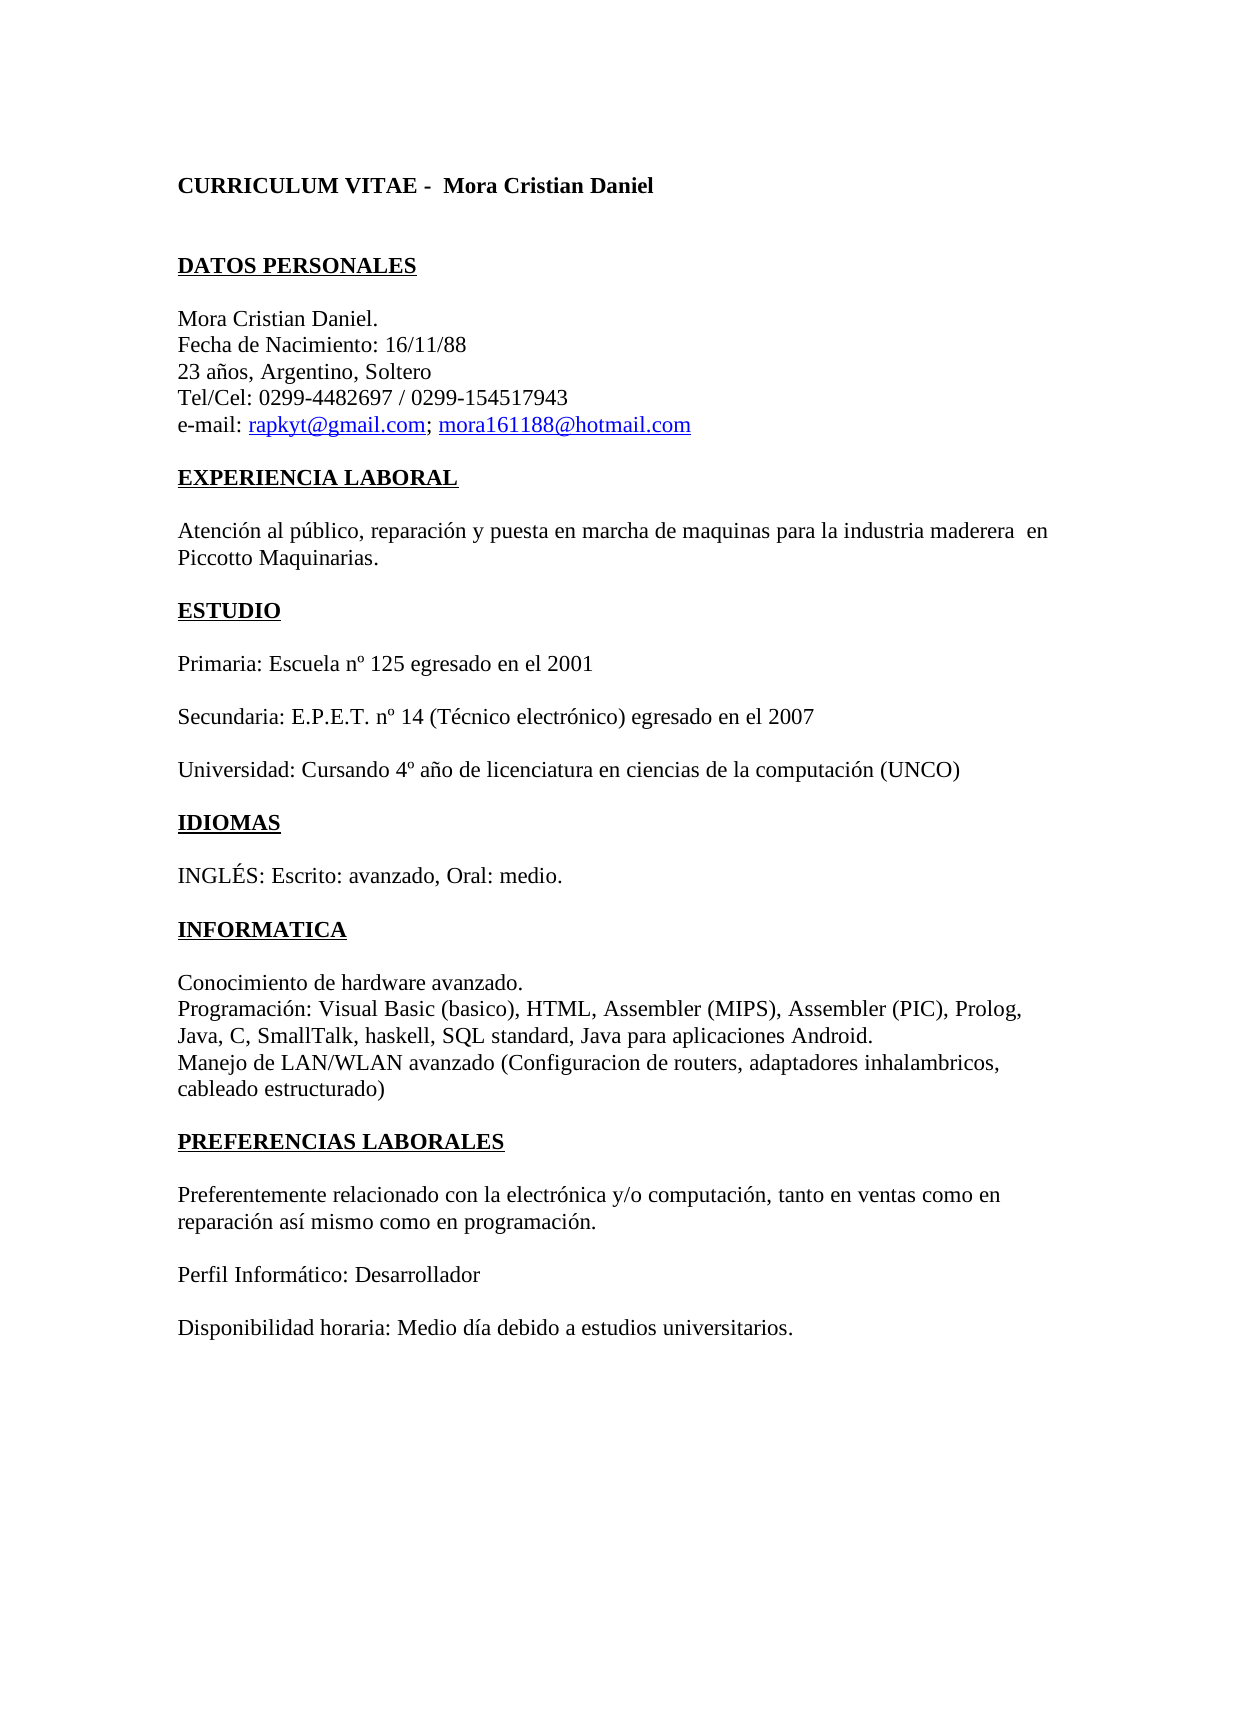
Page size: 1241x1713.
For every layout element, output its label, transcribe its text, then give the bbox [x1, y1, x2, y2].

text Perfil Informático: Desarrollador [177, 1261, 1060, 1287]
text Programación: Visual Basic (basico), HTML, Assembler (MIPS), Assembler (PIC), Prolog, Java, C, SmallTalk, haskell, SQL standard, Java para aplicaciones Android. [177, 995, 1060, 1048]
text Preferentemente relacionado con la electrónica y/o computación, tanto en ventas como en reparación así mismo como en programación. [177, 1181, 1060, 1234]
text e-mail: rapkyt@gmail.com; mora161188@hotmail.com [177, 411, 1060, 437]
text Manejo de LAN/WLAN avanzado (Configuracion de routers, adaptadores inhalambricos, cableado estructurado) [177, 1048, 1060, 1101]
text Disponibilidad horaria: Medio día debido a estudios universitarios. [177, 1314, 1060, 1341]
text DATOS PERSONALES [177, 251, 1060, 278]
text Universidad: Cursando 4º año de licenciatura en ciencias de la computación (UNCO) [177, 756, 1060, 783]
text ESTUDIO [177, 597, 1060, 623]
text INGLÉS: Escrito: avanzado, Oral: medio. [177, 862, 1060, 889]
text CURRICULUM VITAE - Mora Cristian Daniel [177, 172, 1060, 198]
text Mora Cristian Daniel. [177, 304, 1060, 331]
text 23 años, Argentino, Soltero [177, 358, 1060, 384]
text Atención al público, reparación y puesta en marcha de maquinas para la industria maderera en Piccotto Maquinarias. [177, 517, 1060, 570]
text EXPERIENCIA LABORAL [177, 464, 1060, 491]
text Secundaria: E.P.E.T. nº 14 (Técnico electrónico) egresado en el 2007 [177, 703, 1060, 729]
text Tel/Cel: 0299-4482697 / 0299-154517943 [177, 384, 1060, 411]
text IDIOMAS [177, 809, 1060, 836]
text Primaria: Escuela nº 125 egresado en el 2001 [177, 650, 1060, 676]
text INFORMATICA [177, 916, 1060, 942]
text PREFERENCIAS LABORALES [177, 1128, 1060, 1154]
text Fecha de Nacimiento: 16/11/88 [177, 331, 1060, 358]
text Conocimiento de hardware avanzado. [177, 969, 1060, 995]
